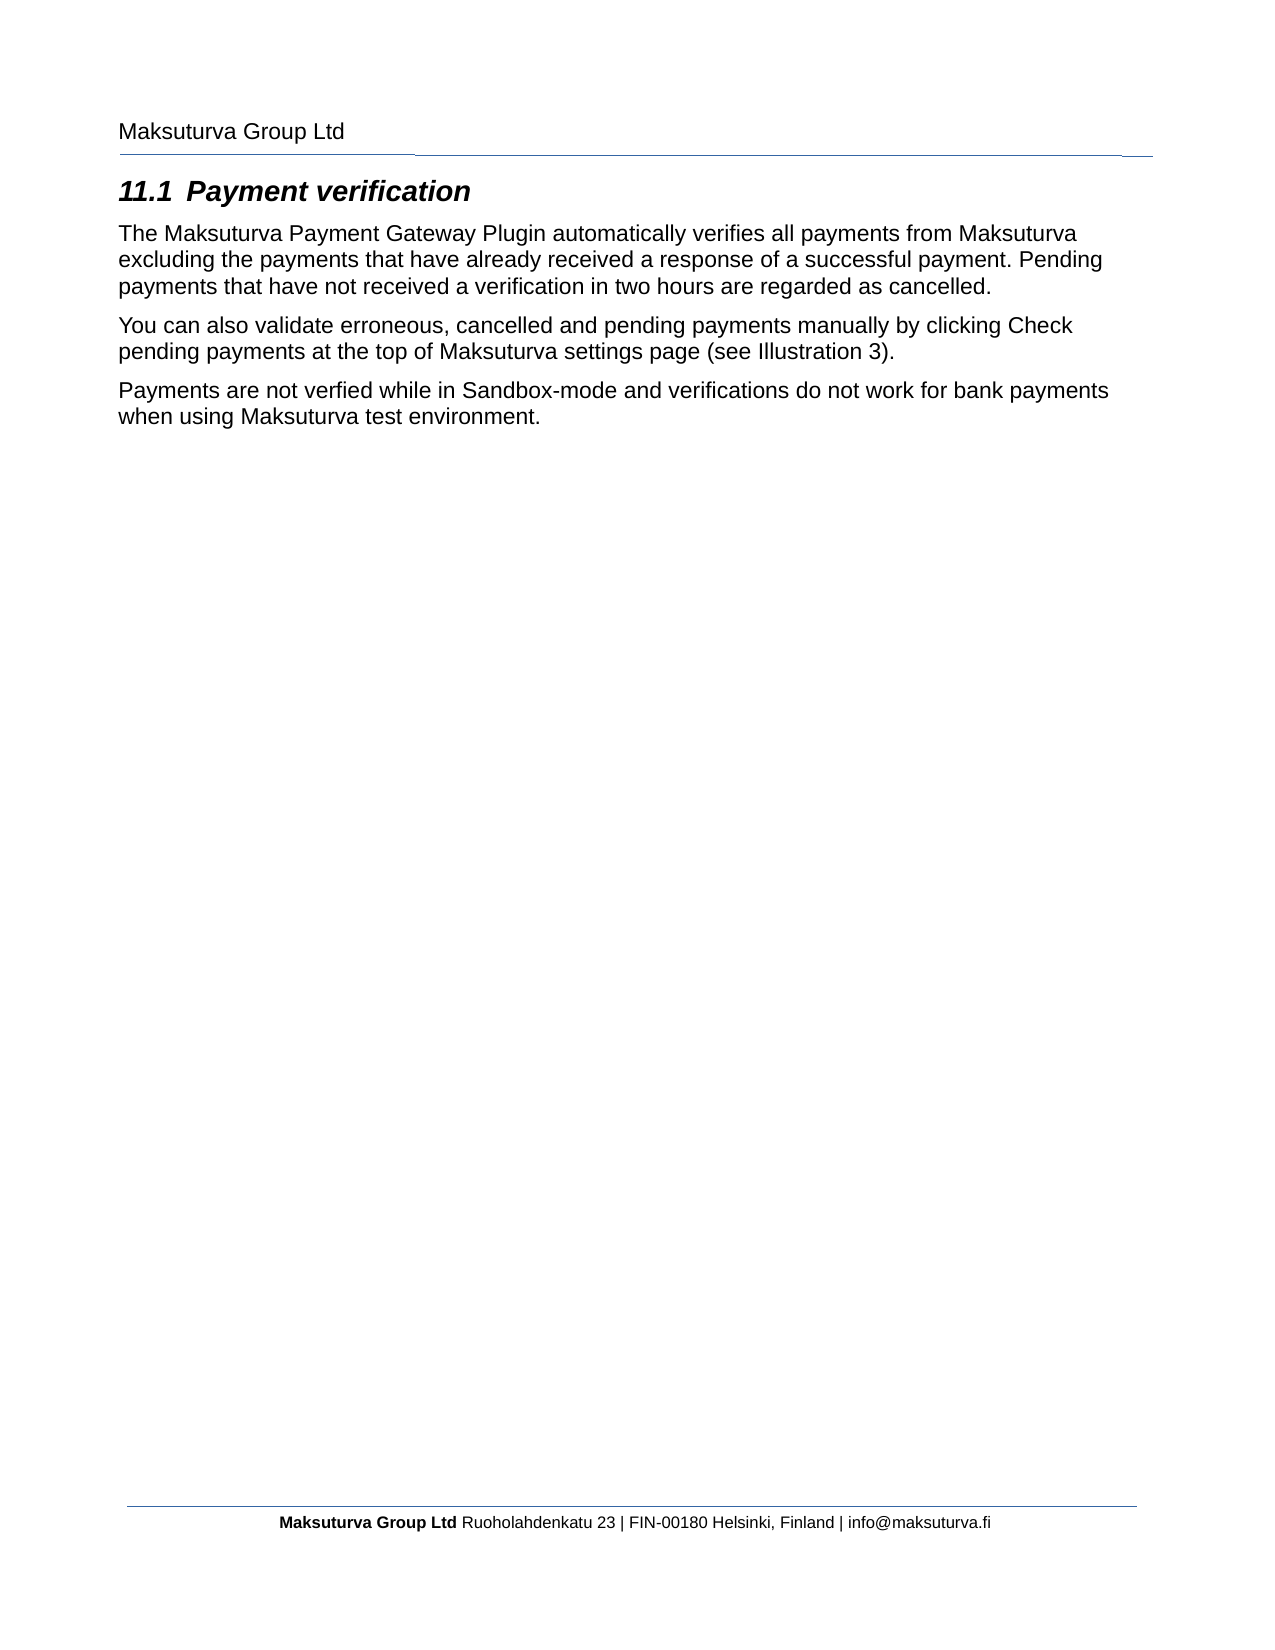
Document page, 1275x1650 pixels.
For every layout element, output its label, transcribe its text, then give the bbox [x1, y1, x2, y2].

text Payments are not verfied while in Sandbox-mode and verifications do not work for bank payments when using Maksuturva test environment. [118, 377, 1157, 429]
text You can also validate erroneous, cancelled and pending payments manually by clicking Check pending payments at the top of Maksuturva settings page (see Illustration 3). [118, 312, 1157, 364]
text The Maksuturva Payment Gateway Plugin automatically verifies all payments from Maksuturva excluding the payments that have already received a response of a successful payment. Pending payments that have not received a verification in two hours are regarded as cancelled. [118, 220, 1157, 299]
subtitle Payment verification [118, 174, 1157, 207]
